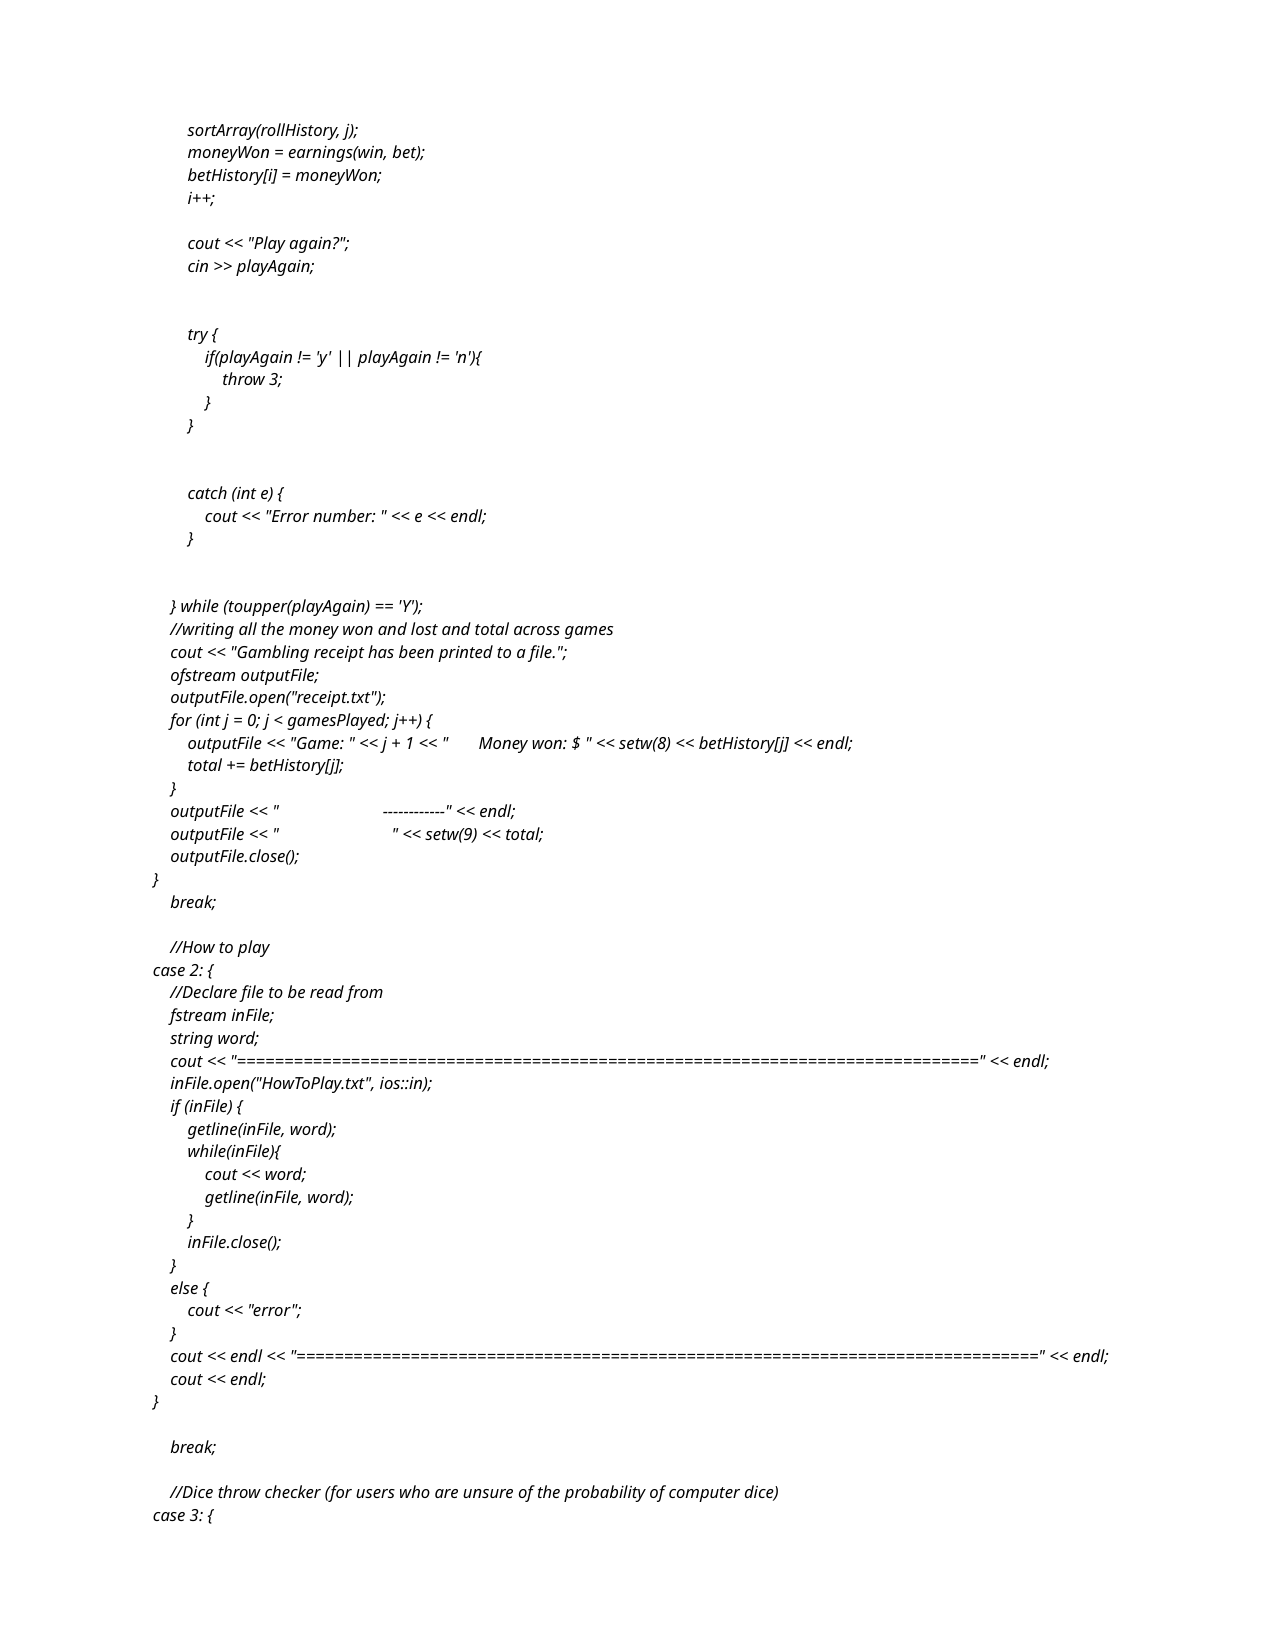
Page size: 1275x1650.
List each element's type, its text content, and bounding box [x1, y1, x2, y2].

text cout << "error"; [118, 1299, 1157, 1322]
text } [118, 867, 1157, 890]
text sortArray(rollHistory, j); [118, 118, 1157, 141]
text } [118, 1322, 1157, 1344]
text if(playAgain != 'y' || playAgain != 'n'){ [118, 345, 1157, 368]
text //Declare file to be read from [118, 981, 1157, 1004]
text i++; [118, 186, 1157, 209]
text if (inFile) { [118, 1094, 1157, 1117]
text outputFile << "Game: " << j + 1 << " Money won: $ " << setw(8) << betHistory[j] << endl; [118, 731, 1157, 754]
text outputFile.open("receipt.txt"); [118, 686, 1157, 708]
text cout << endl << "==============================================================================" << endl; [118, 1344, 1157, 1367]
text cout << endl; [118, 1367, 1157, 1390]
text //How to play [118, 936, 1157, 958]
text total += betHistory[j]; [118, 754, 1157, 777]
text cout << "Gambling receipt has been printed to a file."; [118, 640, 1157, 663]
text cout << "Error number: " << e << endl; [118, 504, 1157, 527]
text } [118, 391, 1157, 413]
text betHistory[i] = moneyWon; [118, 163, 1157, 186]
text while(inFile){ [118, 1140, 1157, 1163]
text } while (toupper(playAgain) == 'Y'); [118, 595, 1157, 618]
text inFile.open("HowToPlay.txt", ios::in); [118, 1072, 1157, 1094]
text cout << word; [118, 1163, 1157, 1185]
text case 3: { [118, 1503, 1157, 1526]
text outputFile.close(); [118, 845, 1157, 867]
text } [118, 527, 1157, 549]
text try { [118, 322, 1157, 345]
text break; [118, 890, 1157, 913]
text cout << "==============================================================================" << endl; [118, 1049, 1157, 1072]
text case 2: { [118, 958, 1157, 981]
text outputFile << " ------------" << endl; [118, 799, 1157, 822]
text ofstream outputFile; [118, 663, 1157, 686]
text //Dice throw checker (for users who are unsure of the probability of computer dice) [118, 1481, 1157, 1503]
text } [118, 1208, 1157, 1231]
text else { [118, 1276, 1157, 1299]
text cin >> playAgain; [118, 254, 1157, 277]
text getline(inFile, word); [118, 1185, 1157, 1208]
text } [118, 1390, 1157, 1412]
text moneyWon = earnings(win, bet); [118, 141, 1157, 163]
text catch (int e) { [118, 481, 1157, 504]
text string word; [118, 1026, 1157, 1049]
text fstream inFile; [118, 1004, 1157, 1026]
text throw 3; [118, 368, 1157, 391]
text inFile.close(); [118, 1231, 1157, 1253]
text //writing all the money won and lost and total across games [118, 618, 1157, 640]
text } [118, 777, 1157, 799]
text } [118, 413, 1157, 436]
text getline(inFile, word); [118, 1117, 1157, 1140]
text cout << "Play again?"; [118, 232, 1157, 254]
text } [118, 1253, 1157, 1276]
text outputFile << " " << setw(9) << total; [118, 822, 1157, 845]
text for (int j = 0; j < gamesPlayed; j++) { [118, 708, 1157, 731]
text break; [118, 1435, 1157, 1458]
